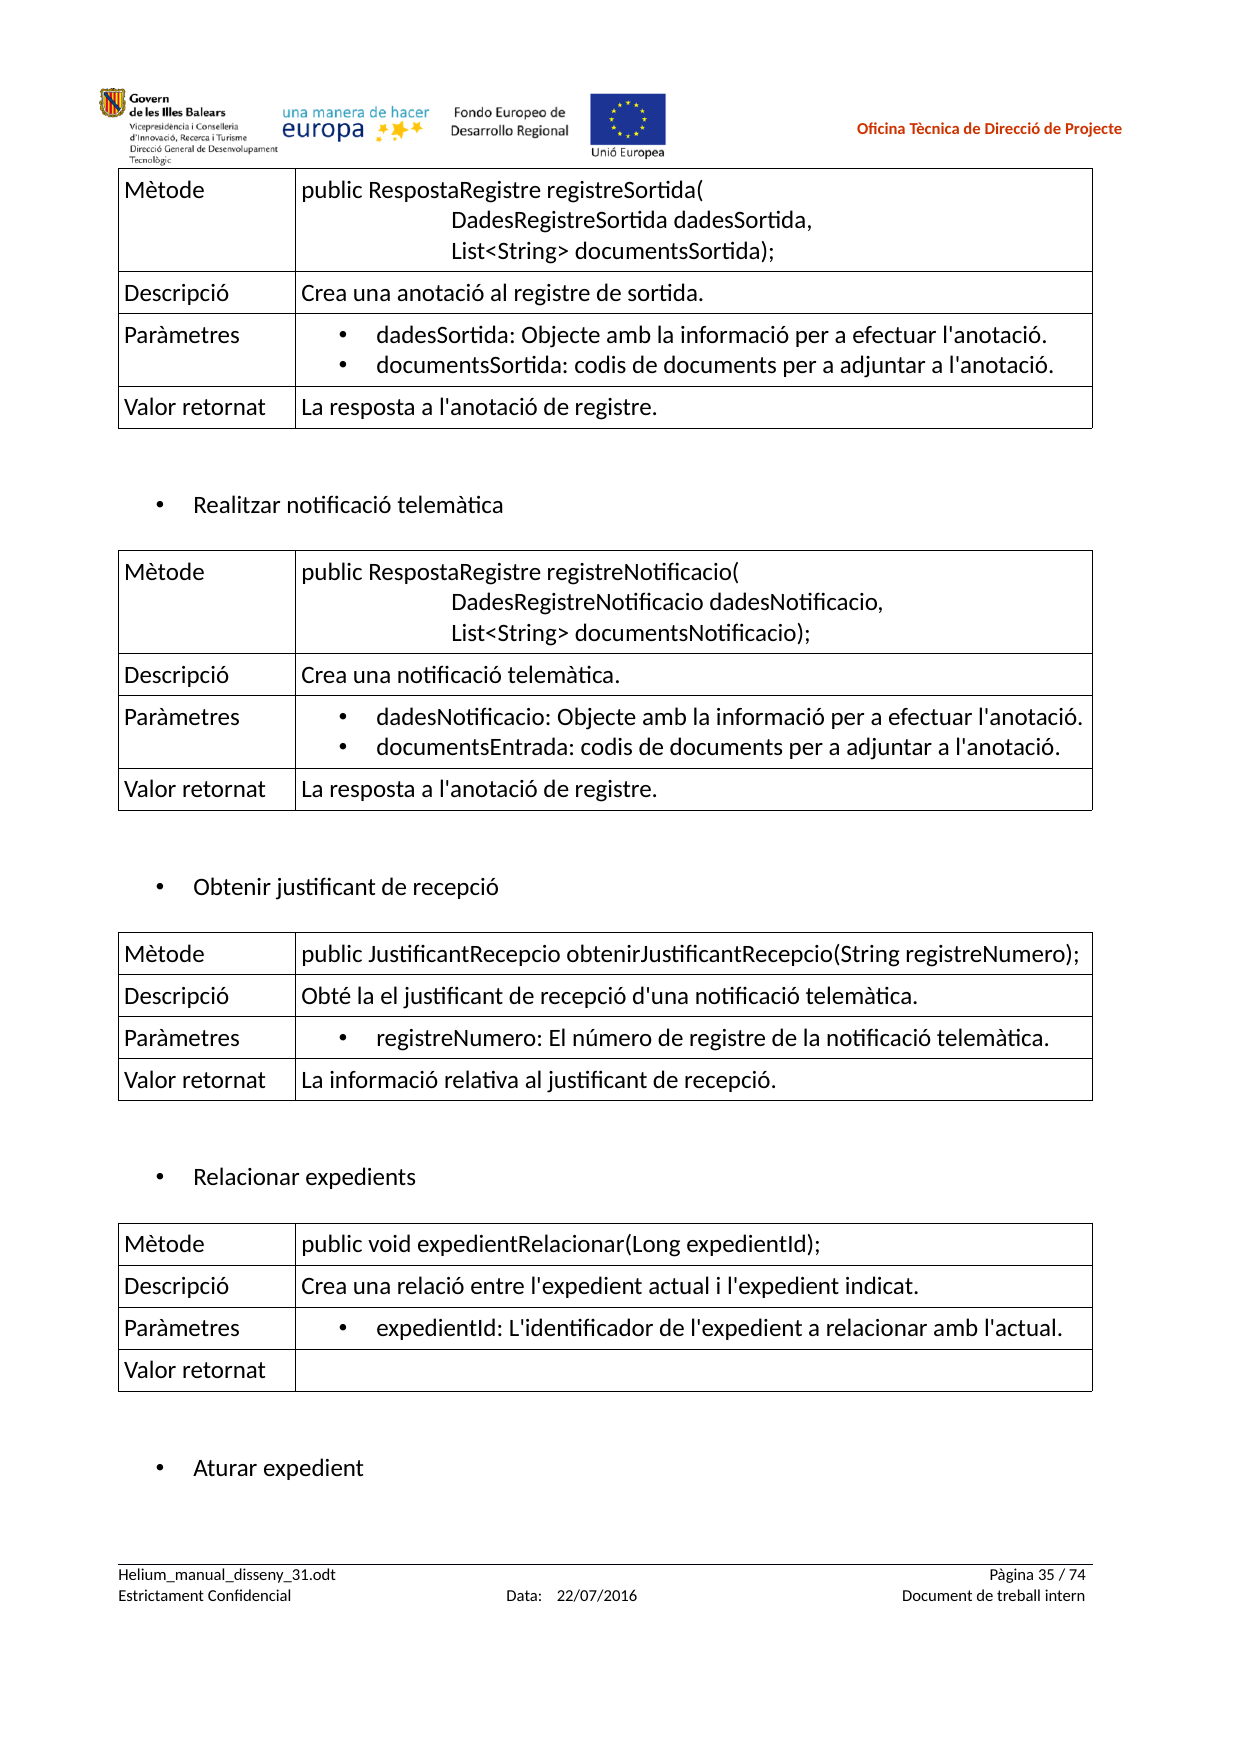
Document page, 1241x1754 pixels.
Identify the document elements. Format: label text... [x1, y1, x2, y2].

table_cell dadesNotificacio: Objecte amb la informació per a efectuar l'anotació. documentsEntrada: codis de documents per a adjuntar a l'anotació. [296, 696, 1092, 768]
table_cell Crea una notificació telemàtica. [296, 654, 1092, 695]
table_cell registreNumero: El número de registre de la notificació telemàtica. [296, 1017, 1092, 1058]
table_cell La resposta a l'anotació de registre. [296, 387, 1092, 428]
table_header public RespostaRegistre registreSortida( DadesRegistreSortida dadesSortida, List<String> documentsSortida); [296, 169, 1092, 271]
list Realitzar notificació telemàtica [156, 489, 1122, 519]
table_cell Paràmetres [119, 314, 295, 386]
table_cell La informació relativa al justificant de recepció. [296, 1059, 1092, 1100]
list Obtenir justificant de recepció [156, 871, 1122, 902]
list Aturar expedient [156, 1452, 1122, 1483]
table_header Mètode [119, 933, 295, 974]
table_cell expedientId: L'identificador de l'expedient a relacionar amb l'actual. [296, 1308, 1092, 1349]
table_cell Descripció [119, 1266, 295, 1307]
table_header public JustificantRecepcio obtenirJustificantRecepcio(String registreNumero); [296, 933, 1092, 974]
table_cell Paràmetres [119, 1308, 295, 1349]
table_header public void expedientRelacionar(Long expedientId); [296, 1224, 1092, 1265]
table_header public RespostaRegistre registreNotificacio( DadesRegistreNotificacio dadesNotificacio, List<String> documentsNotificacio); [296, 551, 1092, 653]
table_cell Crea una relació entre l'expedient actual i l'expedient indicat. [296, 1266, 1092, 1307]
table_cell Crea una anotació al registre de sortida. [296, 272, 1092, 313]
table_cell Paràmetres [119, 1017, 295, 1058]
table_cell Descripció [119, 975, 295, 1016]
table_cell Descripció [119, 272, 295, 313]
table_cell Paràmetres [119, 696, 295, 768]
table_header Mètode [119, 1224, 295, 1265]
table_cell Valor retornat [119, 387, 295, 428]
table_cell Obté la el justificant de recepció d'una notificació telemàtica. [296, 975, 1092, 1016]
table_header Mètode [119, 169, 295, 271]
table_cell Descripció [119, 654, 295, 695]
list Relacionar expedients [156, 1162, 1122, 1192]
table_cell Valor retornat [119, 769, 295, 810]
table_cell [296, 1350, 1092, 1391]
table_cell dadesSortida: Objecte amb la informació per a efectuar l'anotació. documentsSortida: codis de documents per a adjuntar a l'anotació. [296, 314, 1092, 386]
picture [99, 87, 668, 166]
table_cell Valor retornat [119, 1350, 295, 1391]
table_cell Valor retornat [119, 1059, 295, 1100]
table_cell La resposta a l'anotació de registre. [296, 769, 1092, 810]
table_header Mètode [119, 551, 295, 653]
